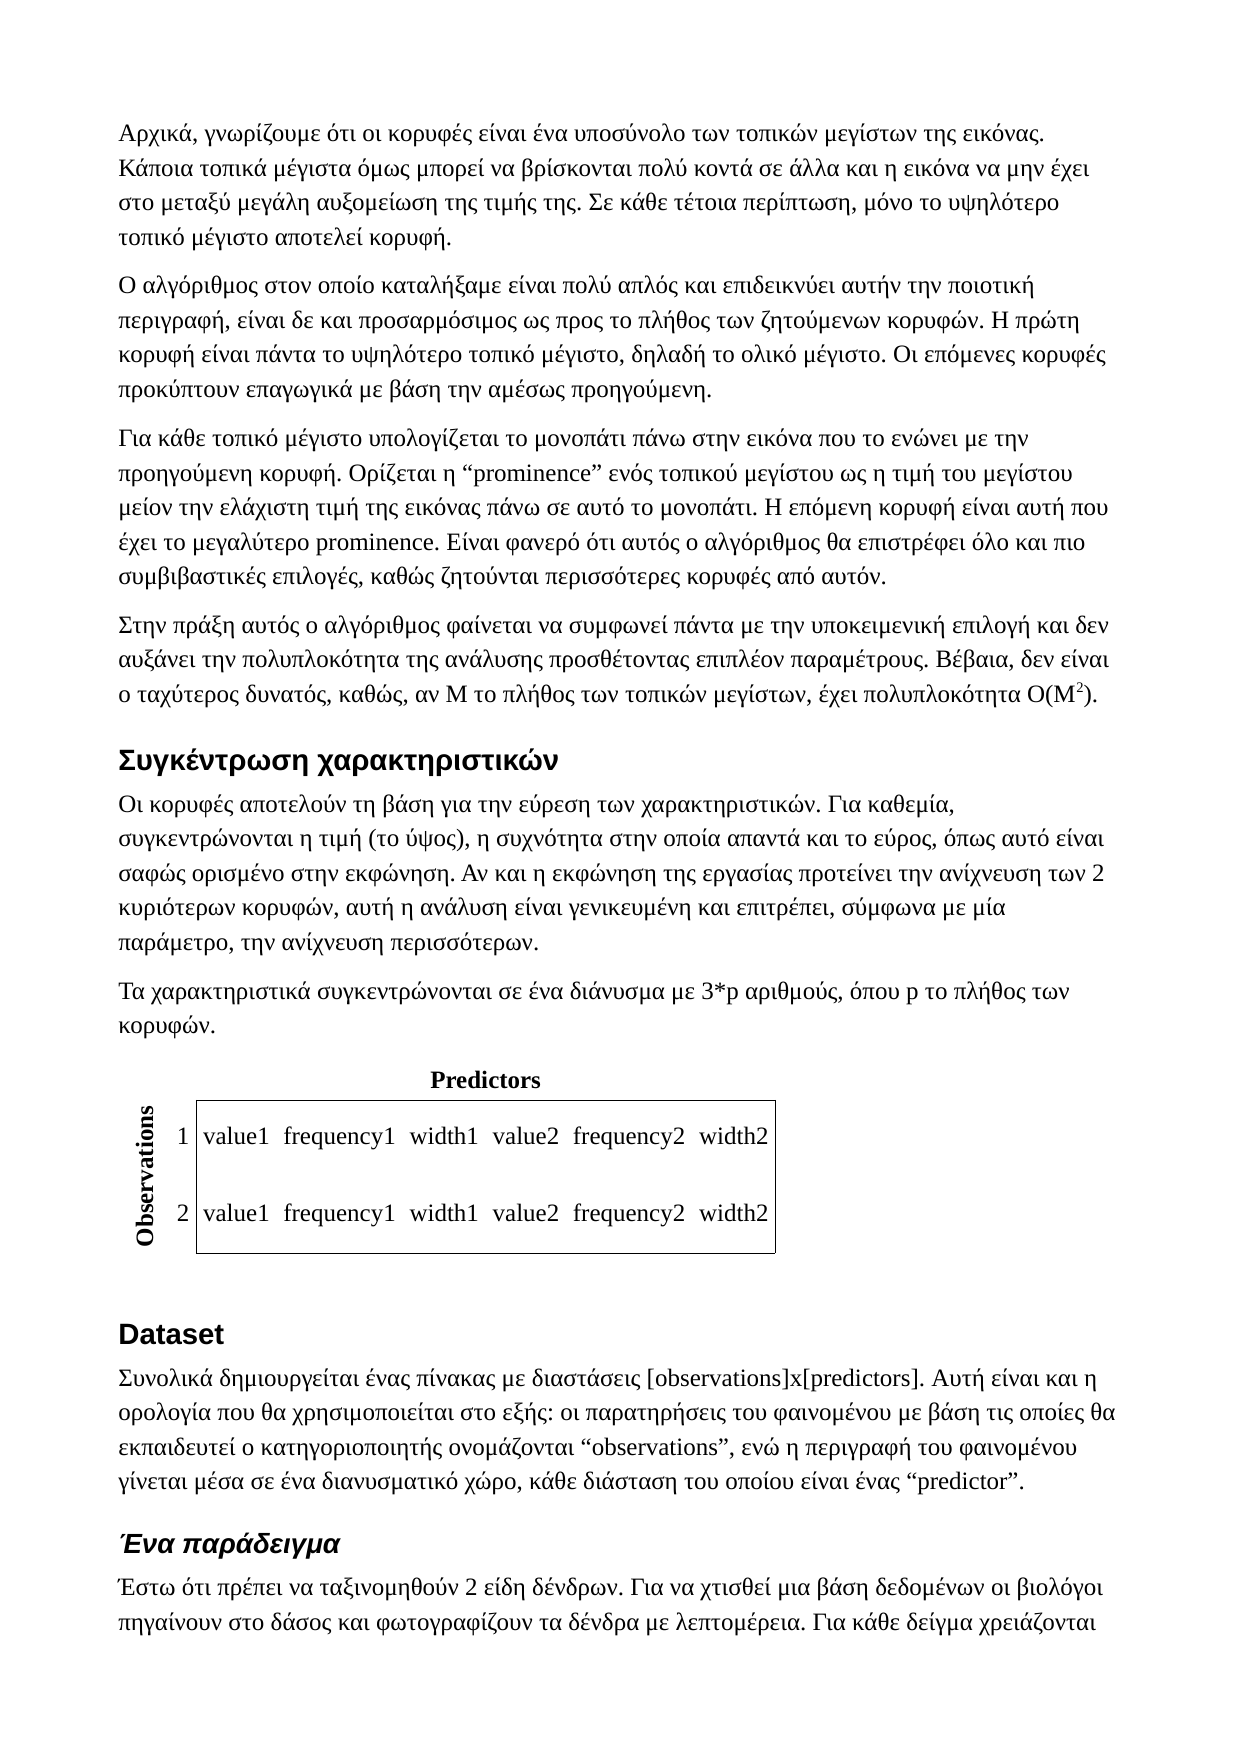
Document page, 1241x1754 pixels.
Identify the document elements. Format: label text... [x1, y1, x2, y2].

table_cell frequency2 [566, 1101, 692, 1172]
table_cell 2 [170, 1172, 196, 1253]
text Για κάθε τοπικό μέγιστο υπολογίζεται το μονοπάτι πάνω στην εικόνα που το ενώνει με την προηγούμενη κορυφή. Ορίζεται η “prominence” ενός τοπικού μεγίστου ως η τιμή του μεγίστου μείον την ελάχιστη τιμή της εικόνας πάνω σε αυτό το μονοπάτι. Η επόμενη κορυφή είναι αυτή που έχει το μεγαλύτερο prominence. Είναι φανερό ότι αυτός ο αλγόριθμος θα επιστρέφει όλο και πιο συμβιβαστικές επιλογές, καθώς ζητούνται περισσότερες κορυφές από αυτόν. [118, 423, 1122, 590]
text Στην πράξη αυτός ο αλγόριθμος φαίνεται να συμφωνεί πάντα με την υποκειμενική επιλογή και δεν αυξάνει την πολυπλοκότητα της ανάλυσης προσθέτοντας επιπλέον παραμέτρους. Βέβαια, δεν είναι ο ταχύτερος δυνατός, καθώς, αν M το πλήθος των τοπικών μεγίστων, έχει πολυπλοκότητα O(M2). [118, 610, 1122, 708]
text Έστω ότι πρέπει να ταξινομηθούν 2 είδη δένδρων. Για να χτισθεί μια βάση δεδομένων οι βιολόγοι πηγαίνουν στο δάσος και φωτογραφίζουν τα δένδρα με λεπτομέρεια. Για κάθε δείγμα χρειάζονται [118, 1572, 1122, 1636]
subtitle Συγκέντρωση χαρακτηριστικών [118, 743, 1122, 776]
table_cell value2 [486, 1101, 566, 1172]
subtitle Dataset [118, 1317, 1122, 1350]
text Τα χαρακτηριστικά συγκεντρώνονται σε ένα διάνυσμα με 3*p αριθμούς, όπου p το πλήθος των κορυφών. [118, 976, 1122, 1039]
table_cell width2 [692, 1172, 775, 1253]
table_cell frequency1 [276, 1172, 402, 1253]
text Ο αλγόριθμος στον οποίο καταλήξαμε είναι πολύ απλός και επιδεικνύει αυτήν την ποιοτική περιγραφή, είναι δε και προσαρμόσιμος ως προς το πλήθος των ζητούμενων κορυφών. Η πρώτη κορυφή είναι πάντα το υψηλότερο τοπικό μέγιστο, δηλαδή το ολικό μέγιστο. Οι επόμενες κορυφές προκύπτουν επαγωγικά με βάση την αμέσως προηγούμενη. [118, 271, 1122, 403]
table_cell 1 [170, 1100, 196, 1172]
table_header Predictors [196, 1060, 775, 1100]
table_cell value1 [197, 1172, 276, 1253]
text Συνολικά δημιουργείται ένας πίνακας με διαστάσεις [observations]x[predictors]. Αυτή είναι και η ορολογία που θα χρησιμοποιείται στο εξής: οι παρατηρήσεις του φαινομένου με βάση τις οποίες θα εκπαιδευτεί ο κατηγοριοποιητής ονομάζονται “observations”, ενώ η περιγραφή του φαινομένου γίνεται μέσα σε ένα διανυσματικό χώρο, κάθε διάσταση του οποίου είναι ένας “predictor”. [118, 1363, 1122, 1495]
table_cell frequency2 [566, 1172, 692, 1253]
table_cell Observations [118, 1100, 170, 1253]
subtitle Ένα παράδειγμα [118, 1528, 1122, 1560]
table_header [118, 1060, 196, 1100]
table_cell width1 [403, 1101, 486, 1172]
table_cell frequency1 [276, 1101, 402, 1172]
text Οι κορυφές αποτελούν τη βάση για την εύρεση των χαρακτηριστικών. Για καθεμία, συγκεντρώνονται η τιμή (το ύψος), η συχνότητα στην οποία απαντά και το εύρος, όπως αυτό είναι σαφώς ορισμένο στην εκφώνηση. Αν και η εκφώνηση της εργασίας προτείνει την ανίχνευση των 2 κυριότερων κορυφών, αυτή η ανάλυση είναι γενικευμένη και επιτρέπει, σύμφωνα με μία παράμετρο, την ανίχνευση περισσότερων. [118, 789, 1122, 956]
table_cell value2 [486, 1172, 566, 1253]
text Αρχικά, γνωρίζουμε ότι οι κορυφές είναι ένα υποσύνολο των τοπικών μεγίστων της εικόνας. Κάποια τοπικά μέγιστα όμως μπορεί να βρίσκονται πολύ κοντά σε άλλα και η εικόνα να μην έχει στο μεταξύ μεγάλη αυξομείωση της τιμής της. Σε κάθε τέτοια περίπτωση, μόνο το υψηλότερο τοπικό μέγιστο αποτελεί κορυφή. [118, 118, 1122, 250]
table_cell width2 [692, 1101, 775, 1172]
table_cell value1 [197, 1101, 276, 1172]
table_cell width1 [403, 1172, 486, 1253]
